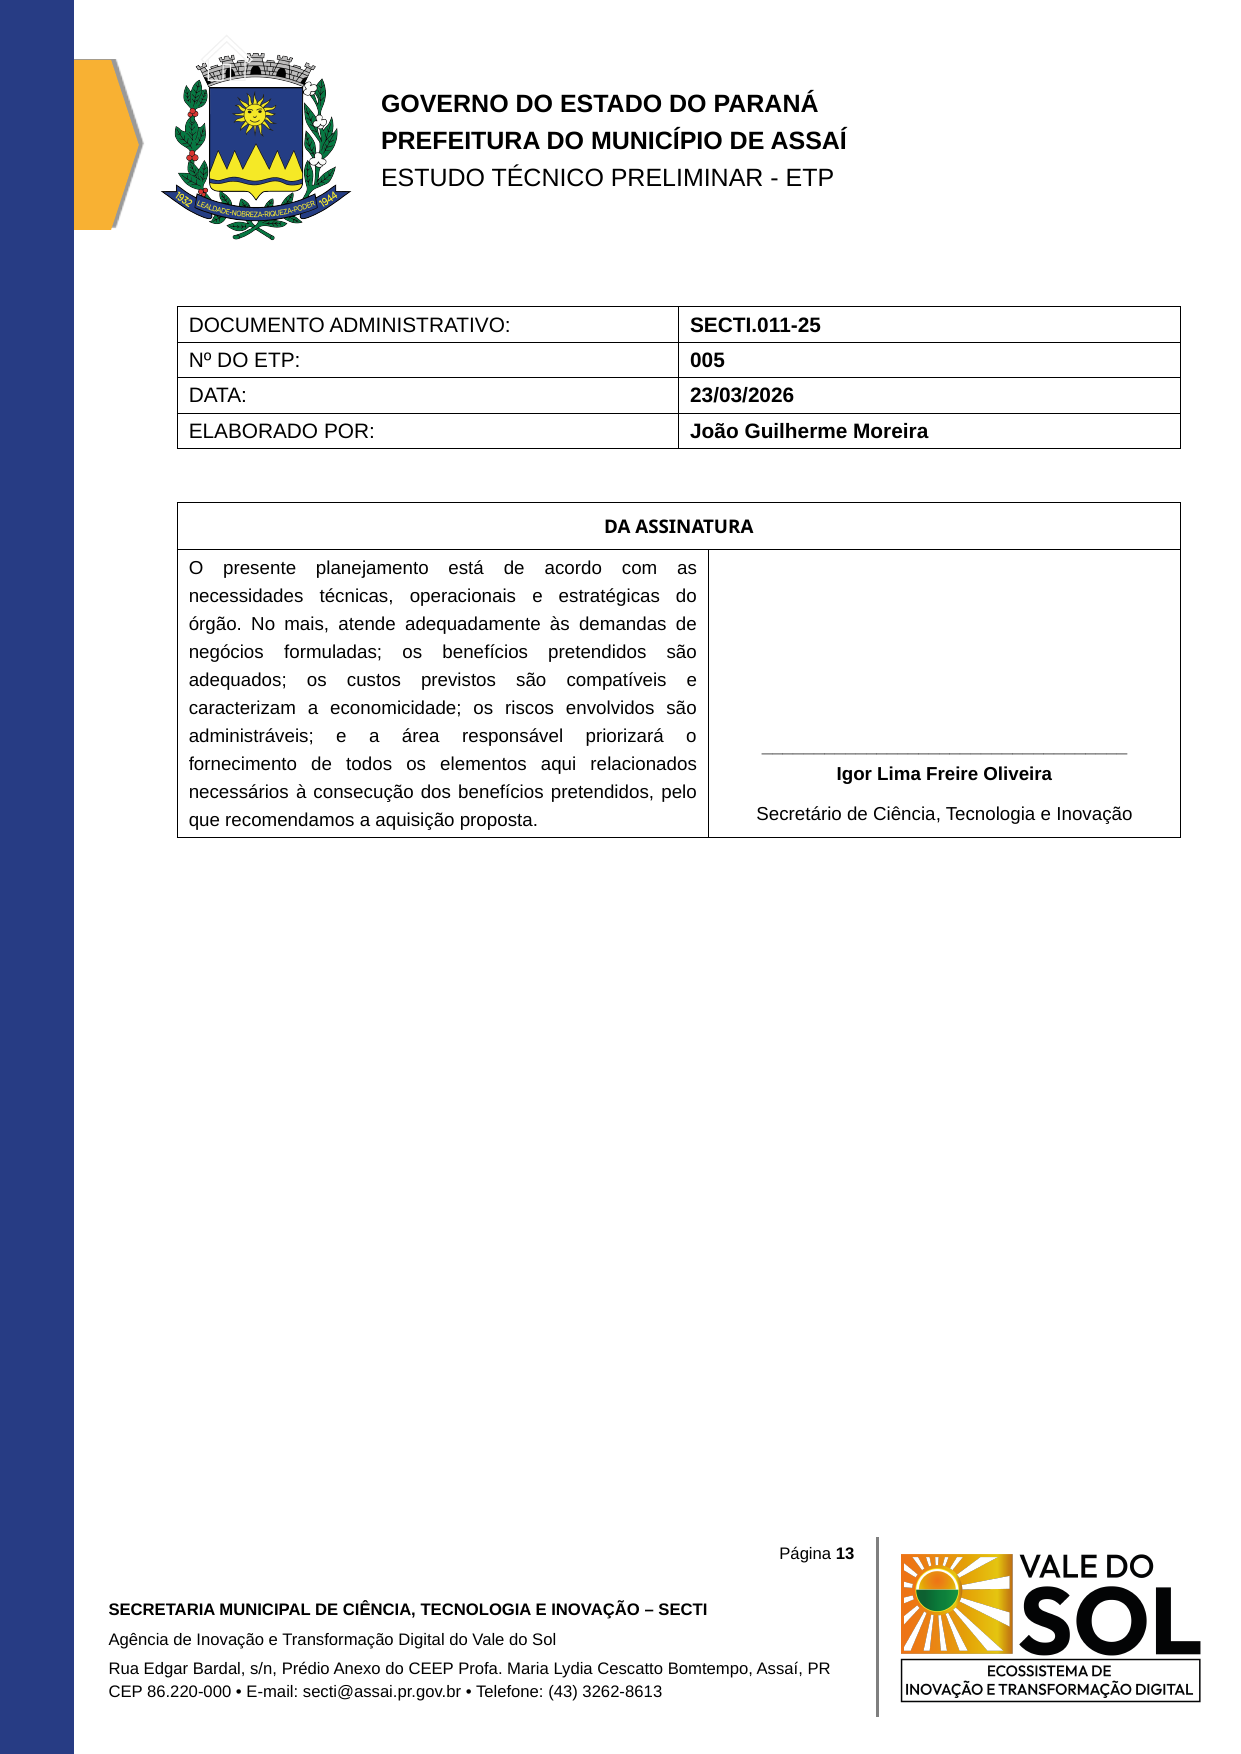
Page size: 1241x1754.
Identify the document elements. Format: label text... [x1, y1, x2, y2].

picture [894, 1548, 1206, 1711]
table_cell O presente planejamento está de acordo com as necessidades técnicas, operacionais e estratégicas do órgão. No mais, atende adequadamente às demandas de negócios formuladas; os benefícios pretendidos são adequados; os custos previstos são compatíveis e caracterizam a economicidade; os riscos envolvidos são administráveis; e a área responsável priorizará o fornecimento de todos os elementos aqui relacionados necessários à consecução dos benefícios pretendidos, pelo que recomendamos a aquisição proposta. [178, 550, 708, 837]
picture [203, 47, 219, 61]
table_header DA ASSINATURA [178, 503, 1180, 549]
picture [158, 47, 354, 246]
table_cell ___________________________________ Igor Lima Freire Oliveira Secretário de Ciência, Tecnologia e Inovação [709, 550, 1180, 837]
picture [235, 47, 250, 61]
picture [209, 47, 244, 79]
